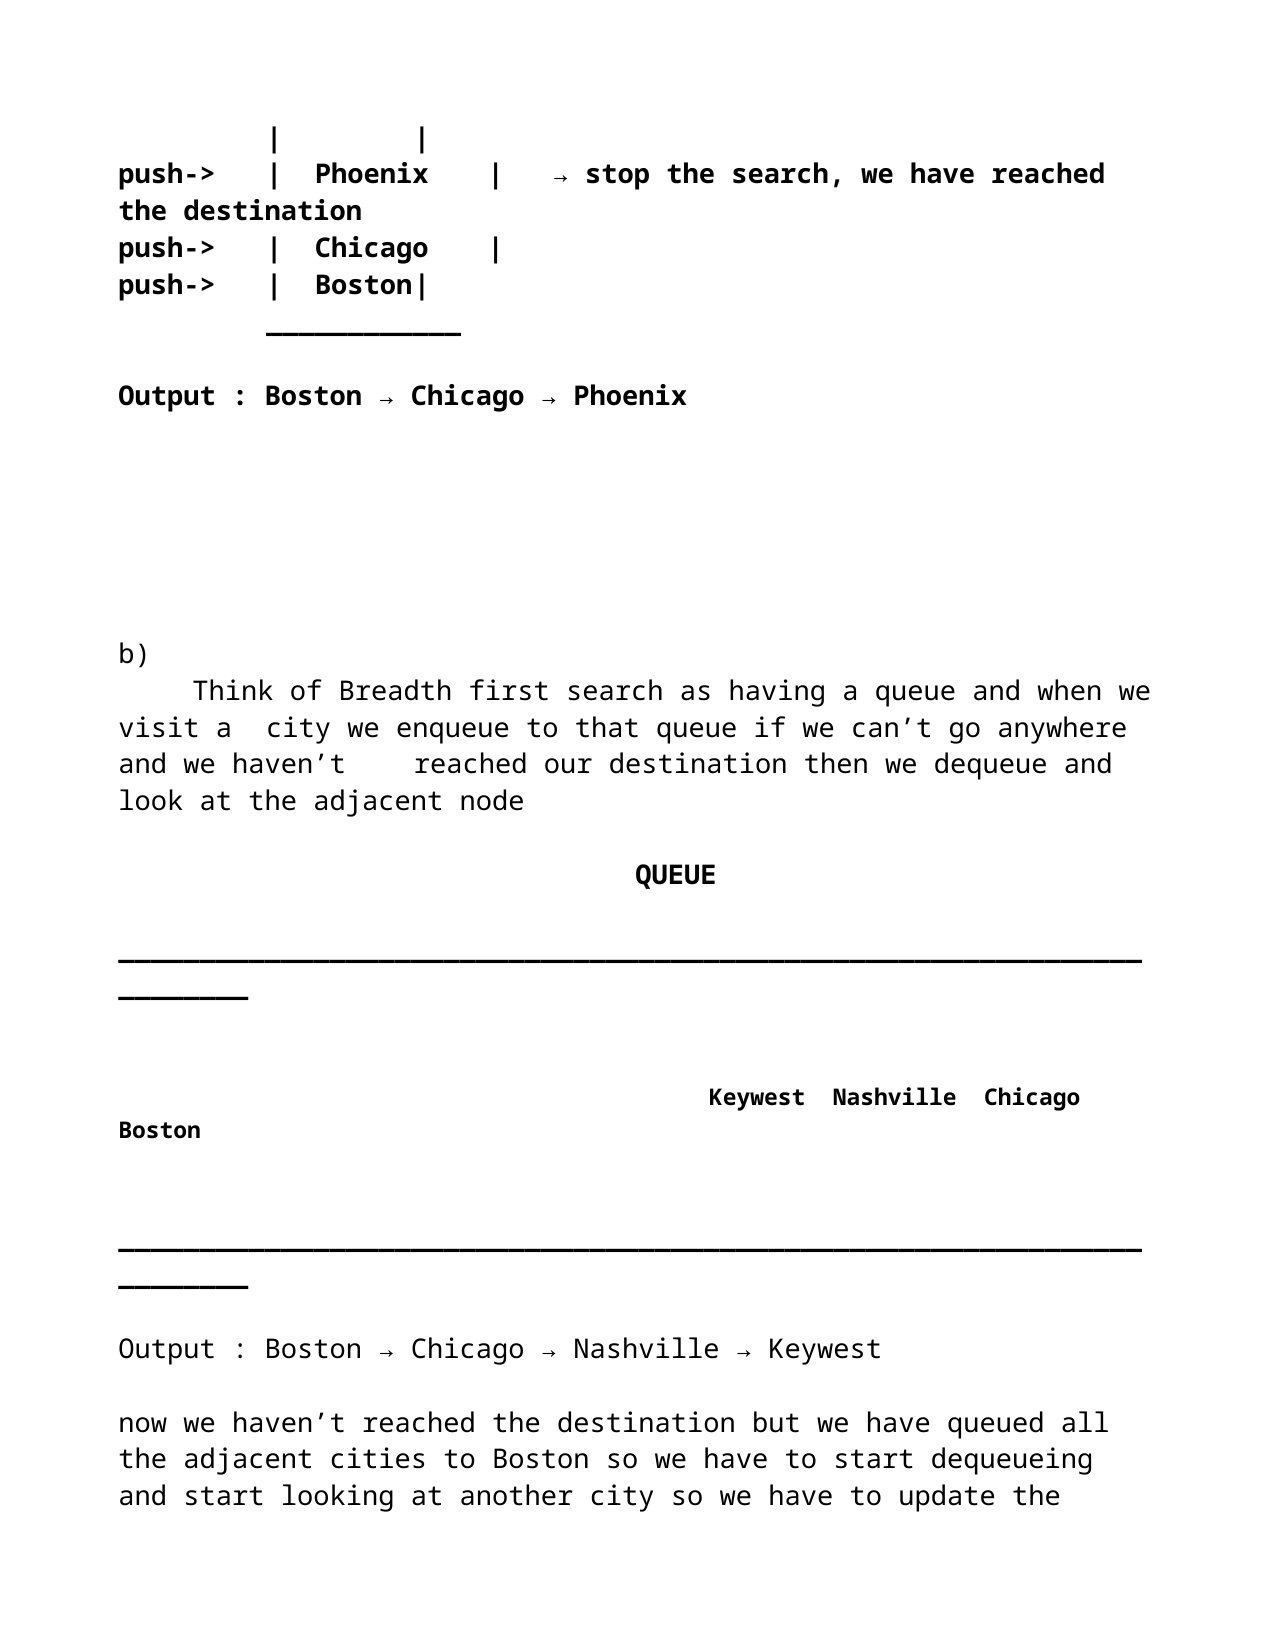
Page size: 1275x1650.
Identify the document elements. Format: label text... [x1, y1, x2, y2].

text Keywest Nashville Chicago Boston [118, 1077, 1157, 1145]
text Output : Boston → Chicago → Phoenix [118, 376, 1157, 413]
text now we haven’t reached the destination but we have queued all the adjacent cities to Boston so we have to start dequeueing and start looking at another city so we have to update the [118, 1403, 1157, 1514]
text _______________________________________________________________________ [118, 892, 1157, 1003]
text Output : Boston → Chicago → Nashville → Keywest [118, 1329, 1157, 1366]
text push-> | Phoenix | → stop the search, we have reached the destination [118, 155, 1157, 229]
text | | [118, 118, 1157, 155]
text QUEUE [118, 856, 1157, 892]
text push-> | Chicago | [118, 229, 1157, 266]
text push-> | Boston | [118, 266, 1157, 302]
text ____________ [118, 302, 1157, 339]
text b) [118, 634, 1157, 671]
text _______________________________________________________________________ [118, 1182, 1157, 1292]
text Think of Breadth first search as having a queue and when we visit a city we enqueue to that queue if we can’t go anywhere and we haven’t reached our destination then we dequeue and look at the adjacent node [118, 671, 1157, 819]
